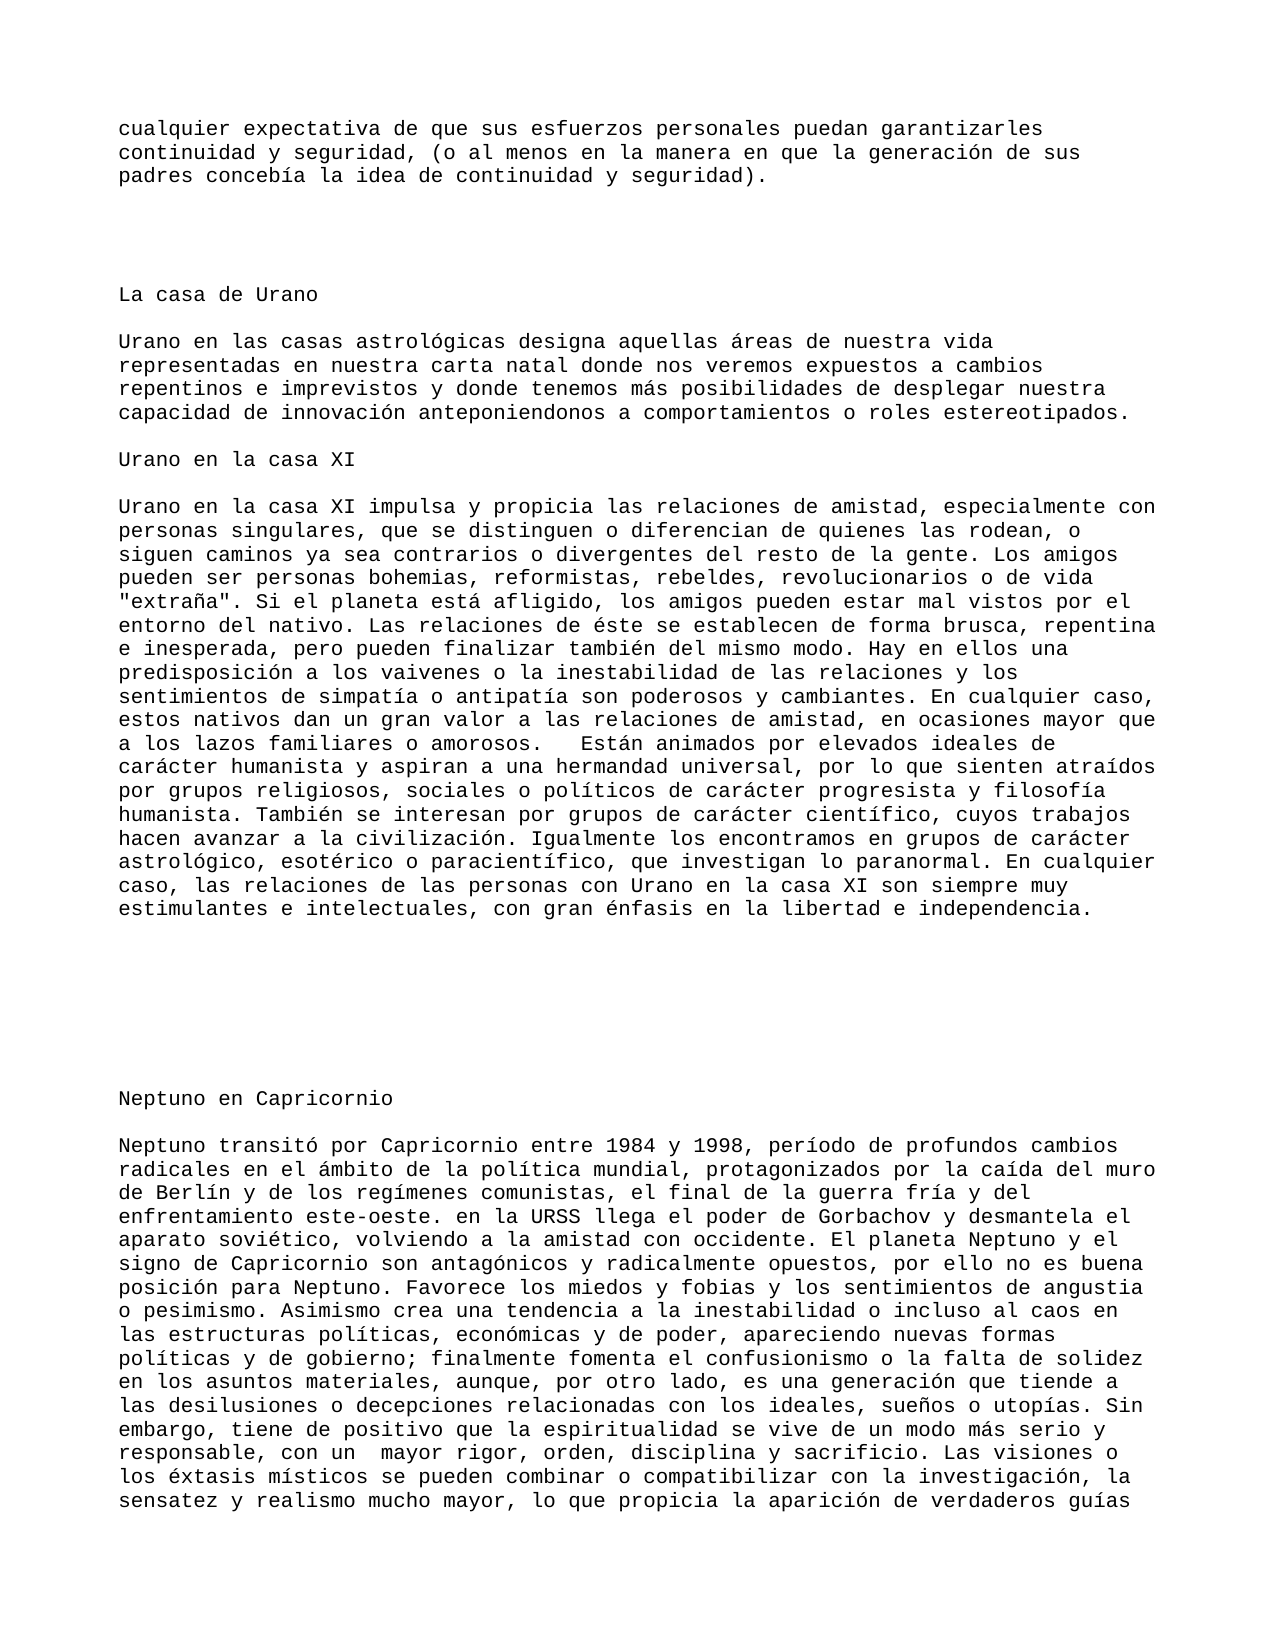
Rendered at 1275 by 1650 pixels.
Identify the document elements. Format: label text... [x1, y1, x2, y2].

text Neptuno en Capricornio [118, 1088, 1157, 1111]
text cualquier expectativa de que sus esfuerzos personales puedan garantizarles continuidad y seguridad, (o al menos en la manera en que la generación de sus padres concebía la idea de continuidad y seguridad). [118, 118, 1157, 189]
text La casa de Urano [118, 284, 1157, 307]
text Urano en la casa XI impulsa y propicia las relaciones de amistad, especialmente con personas singulares, que se distinguen o diferencian de quienes las rodean, o siguen caminos ya sea contrarios o divergentes del resto de la gente. Los amigos pueden ser personas bohemias, reformistas, rebeldes, revolucionarios o de vida "extraña". Si el planeta está afligido, los amigos pueden estar mal vistos por el entorno del nativo. Las relaciones de éste se establecen de forma brusca, repentina e inesperada, pero pueden finalizar también del mismo modo. Hay en ellos una predisposición a los vaivenes o la inestabilidad de las relaciones y los sentimientos de simpatía o antipatía son poderosos y cambiantes. En cualquier caso, estos nativos dan un gran valor a las relaciones de amistad, en ocasiones mayor que a los lazos familiares o amorosos. Están animados por elevados ideales de carácter humanista y aspiran a una hermandad universal, por lo que sienten atraídos por grupos religiosos, sociales o políticos de carácter progresista y filosofía humanista. También se interesan por grupos de carácter científico, cuyos trabajos hacen avanzar a la civilización. Igualmente los encontramos en grupos de carácter astrológico, esotérico o paracientífico, que investigan lo paranormal. En cualquier caso, las relaciones de las personas con Urano en la casa XI son siempre muy estimulantes e intelectuales, con gran énfasis en la libertad e independencia. [118, 496, 1157, 922]
text Urano en las casas astrológicas designa aquellas áreas de nuestra vida representadas en nuestra carta natal donde nos veremos expuestos a cambios repentinos e imprevistos y donde tenemos más posibilidades de desplegar nuestra capacidad de innovación anteponiendonos a comportamientos o roles estereotipados. [118, 331, 1157, 426]
text Urano en la casa XI [118, 449, 1157, 473]
text Neptuno transitó por Capricornio entre 1984 y 1998, período de profundos cambios radicales en el ámbito de la política mundial, protagonizados por la caída del muro de Berlín y de los regímenes comunistas, el final de la guerra fría y del enfrentamiento este-oeste. en la URSS llega el poder de Gorbachov y desmantela el aparato soviético, volviendo a la amistad con occidente. El planeta Neptuno y el signo de Capricornio son antagónicos y radicalmente opuestos, por ello no es buena posición para Neptuno. Favorece los miedos y fobias y los sentimientos de angustia o pesimismo. Asimismo crea una tendencia a la inestabilidad o incluso al caos en las estructuras políticas, económicas y de poder, apareciendo nuevas formas políticas y de gobierno; finalmente fomenta el confusionismo o la falta de solidez en los asuntos materiales, aunque, por otro lado, es una generación que tiende a las desilusiones o decepciones relacionadas con los ideales, sueños o utopías. Sin embargo, tiene de positivo que la espiritualidad se vive de un modo más serio y responsable, con un mayor rigor, orden, disciplina y sacrificio. Las visiones o los éxtasis místicos se pueden combinar o compatibilizar con la investigación, la sensatez y realismo mucho mayor, lo que propicia la aparición de verdaderos guías [118, 1135, 1157, 1513]
